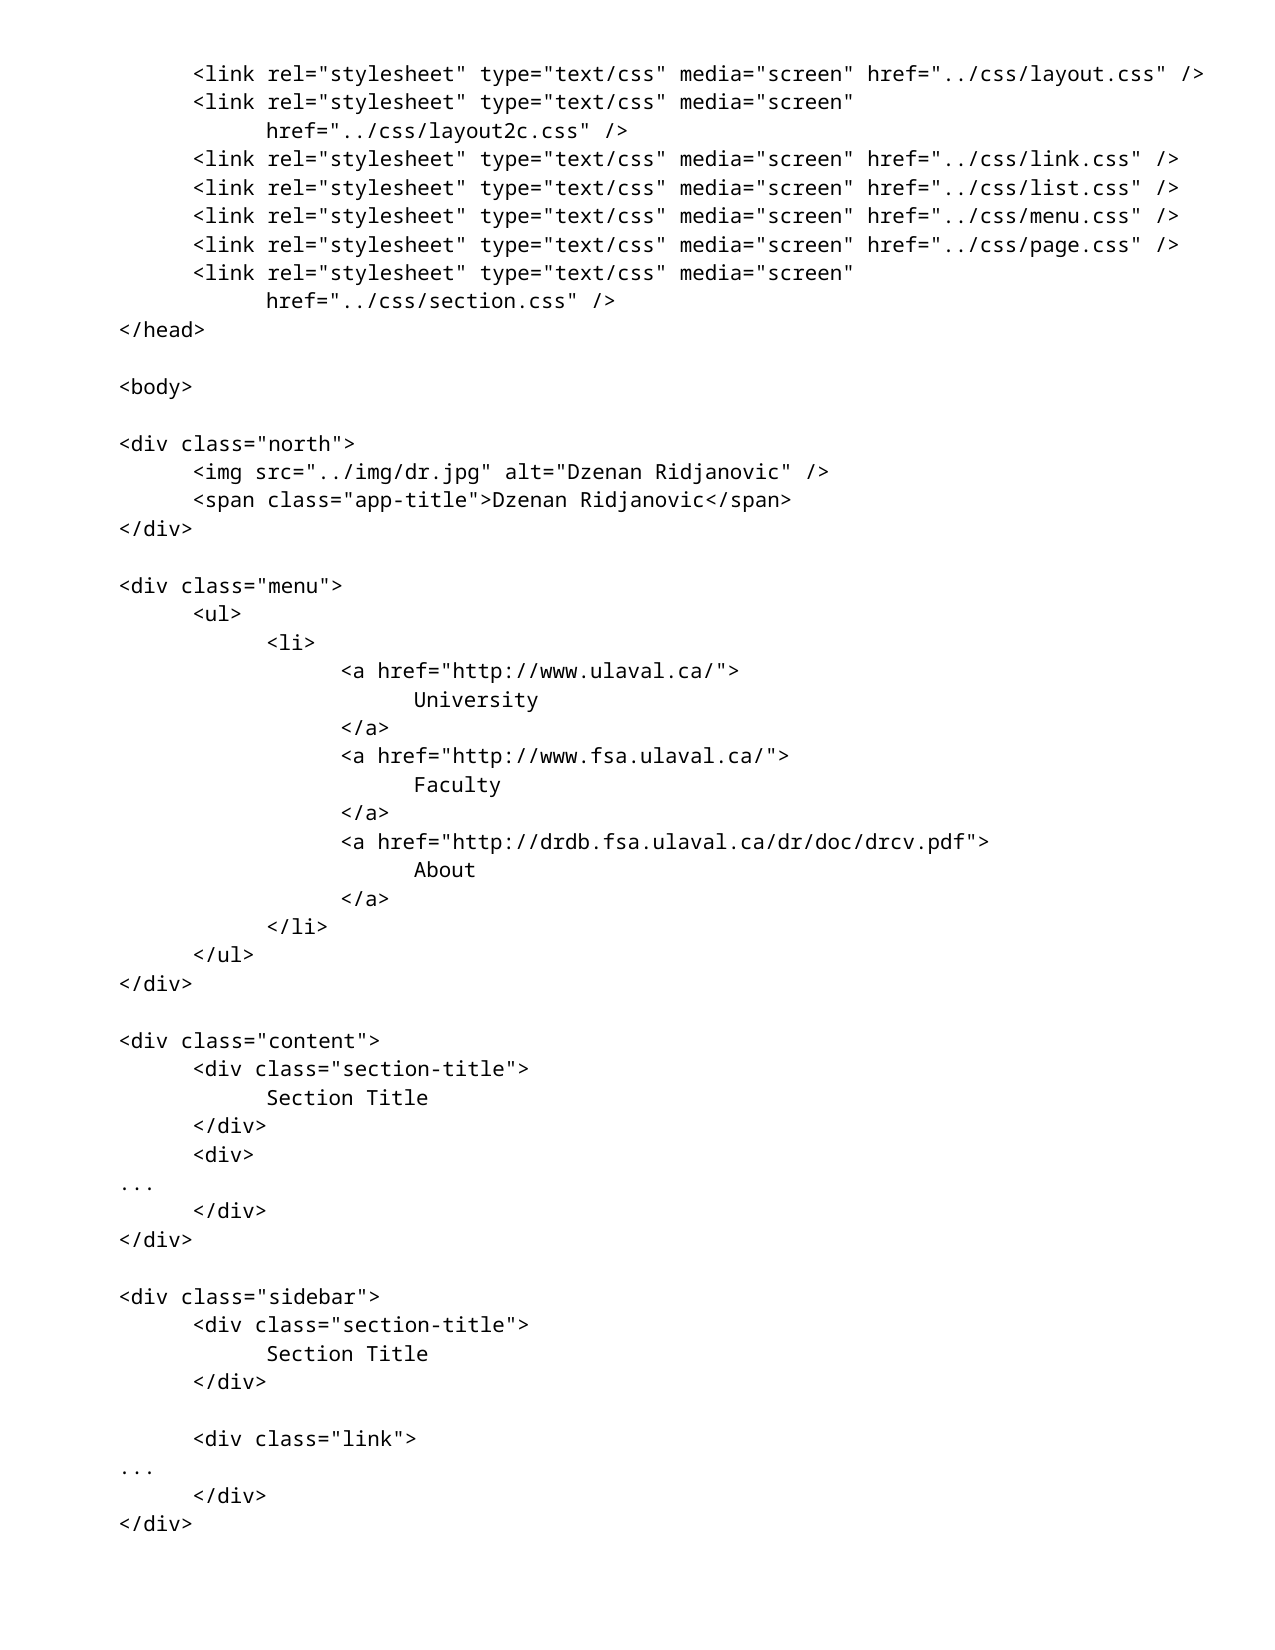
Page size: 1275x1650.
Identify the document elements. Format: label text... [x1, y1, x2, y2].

text Faculty [118, 770, 1216, 798]
text </ul> [118, 941, 1216, 969]
text ... [118, 1452, 1216, 1481]
text href="../css/layout2c.css" /> [118, 116, 1216, 144]
text <link rel="stylesheet" type="text/css" media="screen" href="../css/layout.css" /> [118, 59, 1216, 87]
text <span class="app-title">Dzenan Ridjanovic</span> [118, 486, 1216, 514]
text <div> [118, 1140, 1216, 1168]
text </div> [118, 969, 1216, 997]
text <link rel="stylesheet" type="text/css" media="screen" [118, 87, 1216, 116]
text </div> [118, 1111, 1216, 1140]
text </div> [118, 1367, 1216, 1396]
text <div class="sidebar"> [118, 1282, 1216, 1310]
text </div> [118, 1197, 1216, 1225]
text <link rel="stylesheet" type="text/css" media="screen" href="../css/menu.css" /> [118, 201, 1216, 230]
text University [118, 685, 1216, 713]
text <a href="http://www.fsa.ulaval.ca/"> [118, 742, 1216, 770]
text <div class="menu"> [118, 571, 1216, 599]
text <link rel="stylesheet" type="text/css" media="screen" href="../css/list.css" /> [118, 173, 1216, 201]
text <link rel="stylesheet" type="text/css" media="screen" href="../css/link.css" /> [118, 144, 1216, 173]
text <div class="section-title"> [118, 1054, 1216, 1083]
text </head> [118, 315, 1216, 343]
text <li> [118, 628, 1216, 656]
text <div class="north"> [118, 429, 1216, 457]
text <div class="content"> [118, 1026, 1216, 1054]
text <div class="section-title"> [118, 1310, 1216, 1339]
text </a> [118, 713, 1216, 742]
text </div> [118, 1225, 1216, 1253]
text <ul> [118, 599, 1216, 628]
text Section Title [118, 1083, 1216, 1111]
text ... [118, 1168, 1216, 1197]
text </div> [118, 1509, 1216, 1538]
text <link rel="stylesheet" type="text/css" media="screen" href="../css/page.css" /> [118, 230, 1216, 258]
text <body> [118, 372, 1216, 400]
text </li> [118, 912, 1216, 941]
text <link rel="stylesheet" type="text/css" media="screen" [118, 258, 1216, 287]
text About [118, 855, 1216, 884]
text <img src="../img/dr.jpg" alt="Dzenan Ridjanovic" /> [118, 457, 1216, 486]
text </div> [118, 1481, 1216, 1509]
text Section Title [118, 1339, 1216, 1367]
text </div> [118, 514, 1216, 542]
text </a> [118, 798, 1216, 827]
text <div class="link"> [118, 1424, 1216, 1452]
text <a href="http://drdb.fsa.ulaval.ca/dr/doc/drcv.pdf"> [118, 827, 1216, 855]
text </a> [118, 884, 1216, 912]
text <a href="http://www.ulaval.ca/"> [118, 656, 1216, 685]
text href="../css/section.css" /> [118, 287, 1216, 315]
